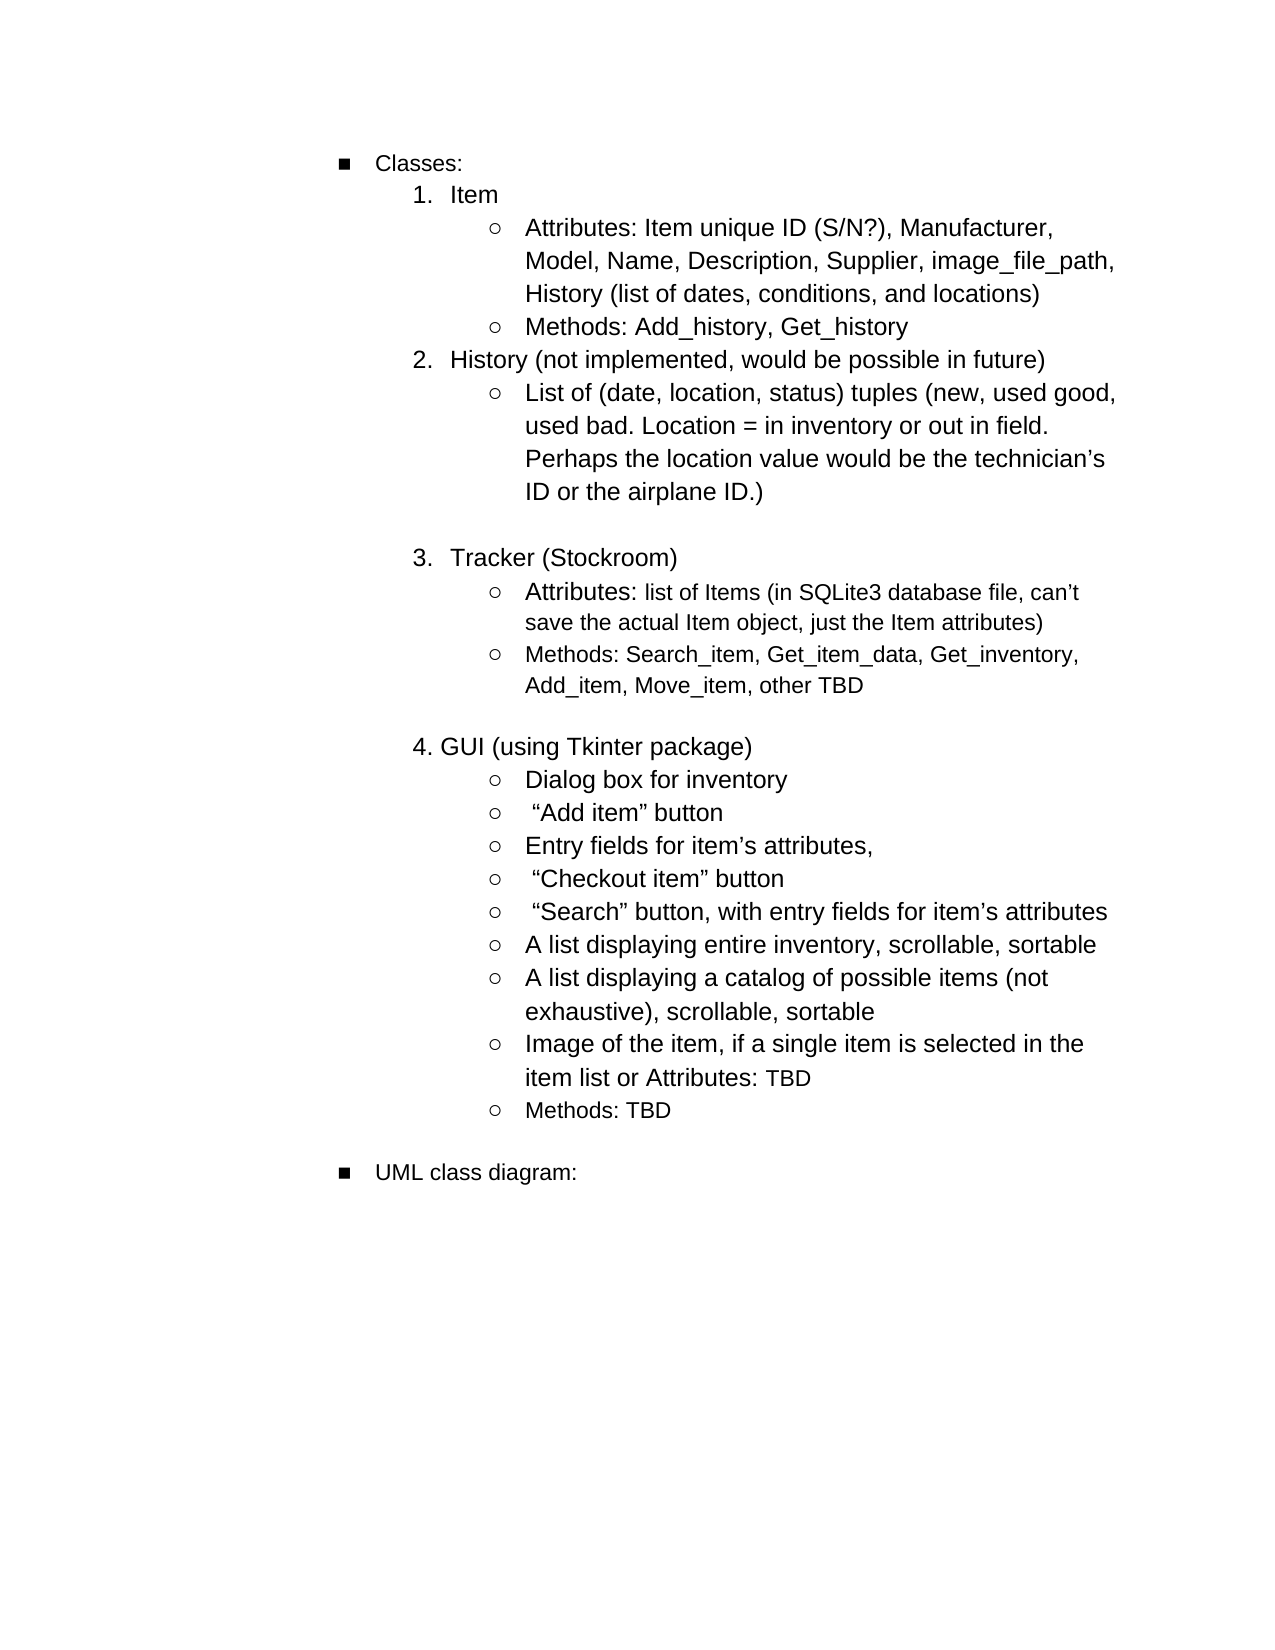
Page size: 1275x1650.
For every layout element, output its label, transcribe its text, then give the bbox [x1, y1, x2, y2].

list Image of the item, if a single item is selected in the item list or Attributes: TBD [487, 1029, 1125, 1091]
list Entry fields for item’s attributes, [487, 831, 1125, 860]
list History (not implemented, would be possible in future) [412, 345, 1125, 374]
list List of (date, location, status) tuples (new, used good, used bad. Location = in inventory or out in field. Perhaps the location value would be the technician’s ID or the airplane ID.) [487, 378, 1125, 506]
list Attributes: Item unique ID (S/N?), Manufacturer, Model, Name, Description, Supplier, image_file_path, History (list of dates, conditions, and locations) [487, 213, 1125, 308]
list “Add item” button [487, 798, 1125, 827]
text 4. GUI (using Tkinter package) [412, 732, 1125, 761]
list Tracker (Stockroom) [412, 543, 1125, 572]
list Attributes: list of Items (in SQLite3 database file, can’t save the actual Item object, just the Item attributes) [487, 576, 1125, 635]
list Classes: [337, 150, 1125, 176]
list UML class diagram: [337, 1159, 1125, 1185]
list Dialog box for inventory [487, 765, 1125, 794]
list “Search” button, with entry fields for item’s attributes [487, 897, 1125, 926]
list A list displaying entire inventory, scrollable, sortable [487, 930, 1125, 959]
list Methods: Search_item, Get_item_data, Get_inventory, Add_item, Move_item, other TBD [487, 639, 1125, 698]
list Methods: TBD [487, 1096, 1125, 1124]
list “Checkout item” button [487, 864, 1125, 893]
list Methods: Add_history, Get_history [487, 312, 1125, 341]
list Item [412, 180, 1125, 209]
list A list displaying a catalog of possible items (not exhaustive), scrollable, sortable [487, 963, 1125, 1025]
